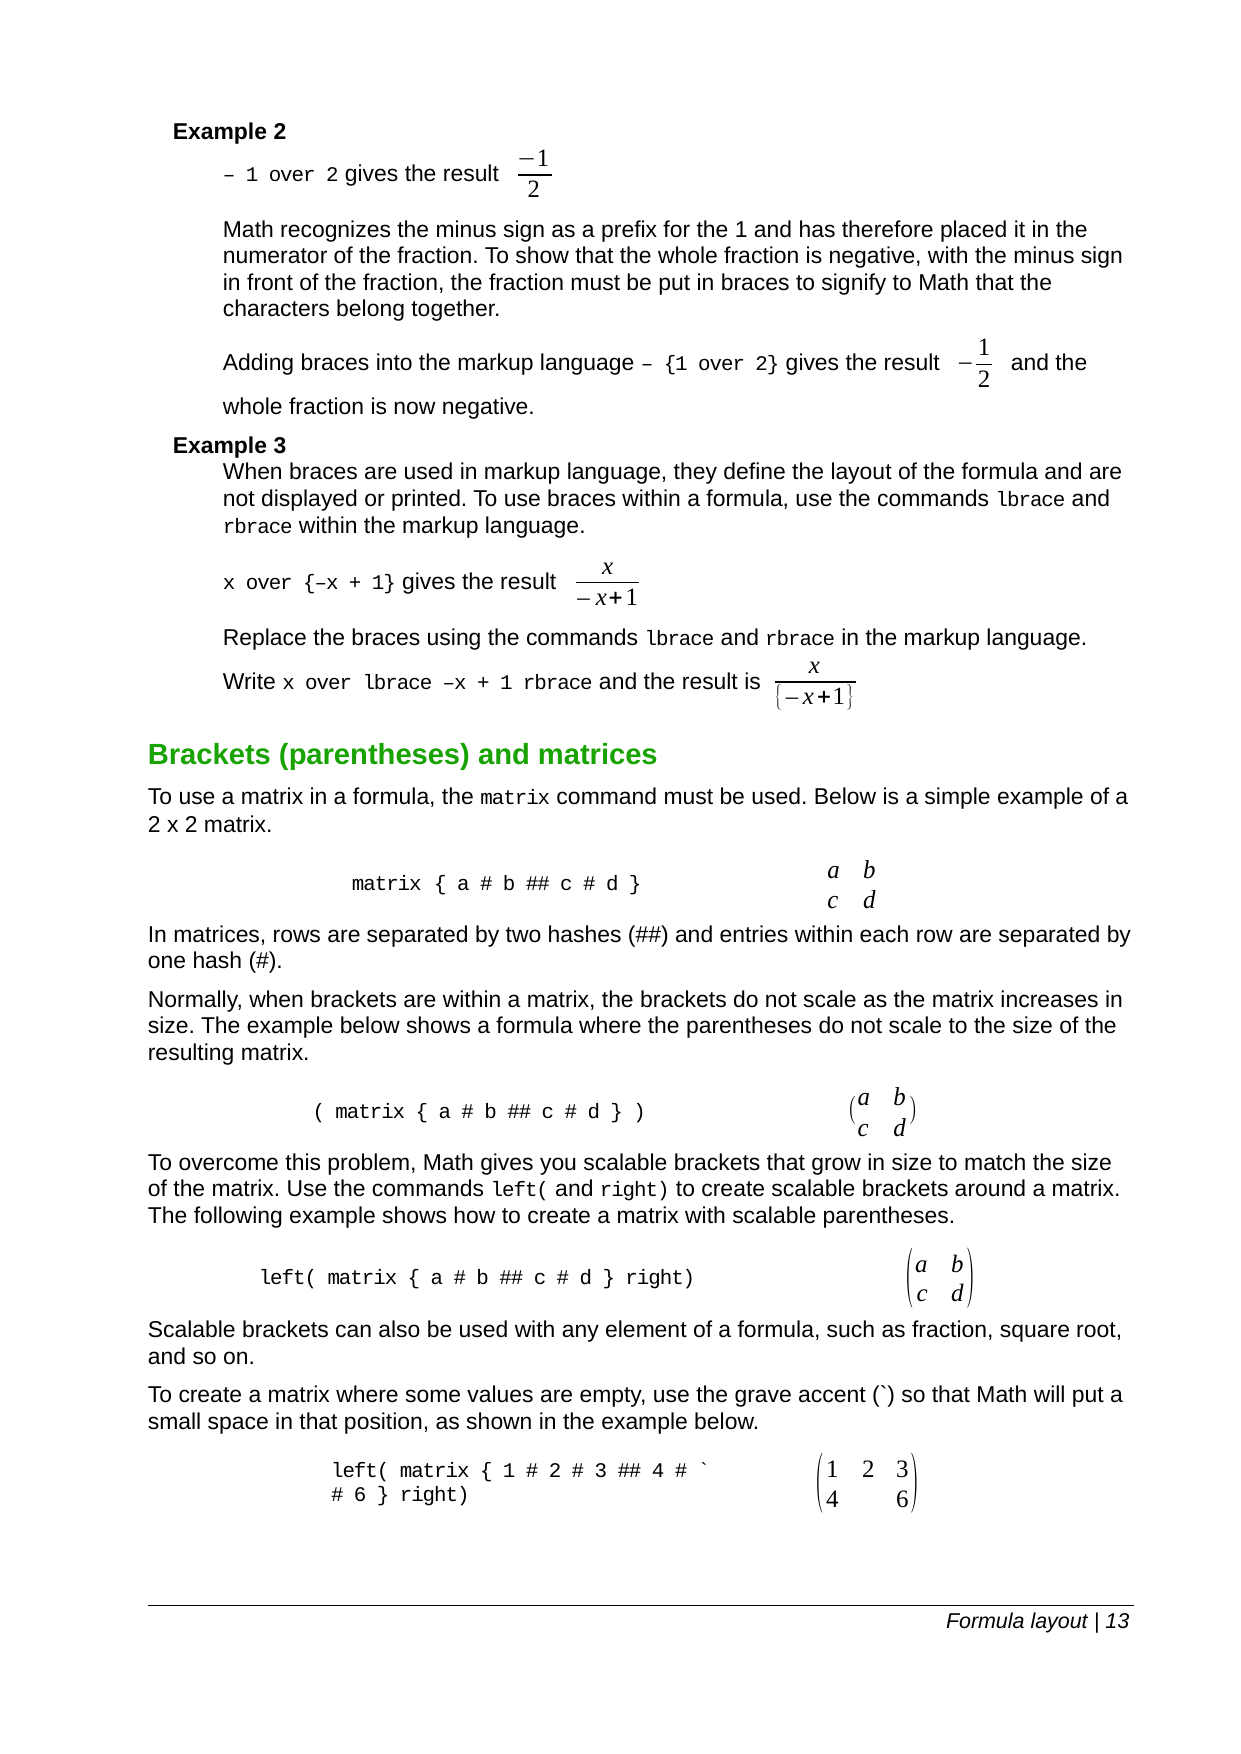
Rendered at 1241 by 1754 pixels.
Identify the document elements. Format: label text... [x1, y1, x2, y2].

text Math recognizes the minus sign as a prefix for the 1 and has therefore placed it in the numerator of the fraction. To show that the whole fraction is negative, with the minus sign in front of the fraction, the fraction must be put in braces to signify to Math that the characters belong together. [223, 216, 1134, 321]
table_header matrix { a # b ## c # d } [340, 850, 726, 921]
text When braces are used in markup language, they define the layout of the formula and are not displayed or printed. To use braces within a formula, use the commands lbrace and rbrace within the markup language. [223, 458, 1134, 540]
subtitle Brackets (parentheses) and matrices [148, 737, 1134, 771]
table_header [747, 1078, 818, 1148]
table_header [733, 1447, 803, 1522]
table_header left( matrix { 1 # 2 # 3 ## 4 # ` # 6 } right) [319, 1447, 732, 1522]
text To overcome this problem, Math gives you scalable brackets that grow in size to match the size of the matrix. Use the commands left( and right) to create scalable brackets around a matrix. The following example shows how to create a matrix with scalable parentheses. [148, 1148, 1134, 1229]
text Example 2 [173, 118, 1134, 144]
table_header [726, 850, 797, 921]
text To use a matrix in a formula, the matrix command must be used. Below is a simple example of a 2 x 2 matrix. [148, 783, 1134, 837]
text Example 3 [173, 432, 1134, 458]
text Normally, when brackets are within a matrix, the brackets do not scale as the matrix increases in size. The example below shows a formula where the parentheses do not scale to the size of the resulting matrix. [148, 986, 1134, 1065]
table_header left( matrix { a # b ## c # d } right) [247, 1241, 805, 1316]
text – 1 over 2 gives the result [223, 144, 1134, 203]
table_header [818, 1078, 977, 1148]
text Scalable brackets can also be used with any element of a formula, such as fraction, square root, and so on. [148, 1316, 1134, 1369]
text Adding braces into the markup language – {1 over 2} gives the resultand the whole fraction is now negative. [223, 334, 1134, 419]
text Replace the braces using the commands lbrace and rbrace in the markup language. Write x over lbrace –x + 1 rbrace and the result is [223, 624, 1134, 712]
text x over {–x + 1} gives the result [223, 552, 1134, 611]
text To create a matrix where some values are empty, use the grave accent (`) so that Math will put a small space in that position, as shown in the example below. [148, 1381, 1134, 1434]
table_header [876, 1241, 1035, 1316]
table_header [803, 1447, 963, 1522]
table_header ( matrix { a # b ## c # d } ) [300, 1078, 747, 1148]
table_header [797, 850, 942, 921]
table_header [805, 1241, 876, 1316]
text In matrices, rows are separated by two hashes (##) and entries within each row are separated by one hash (#). [148, 921, 1134, 973]
